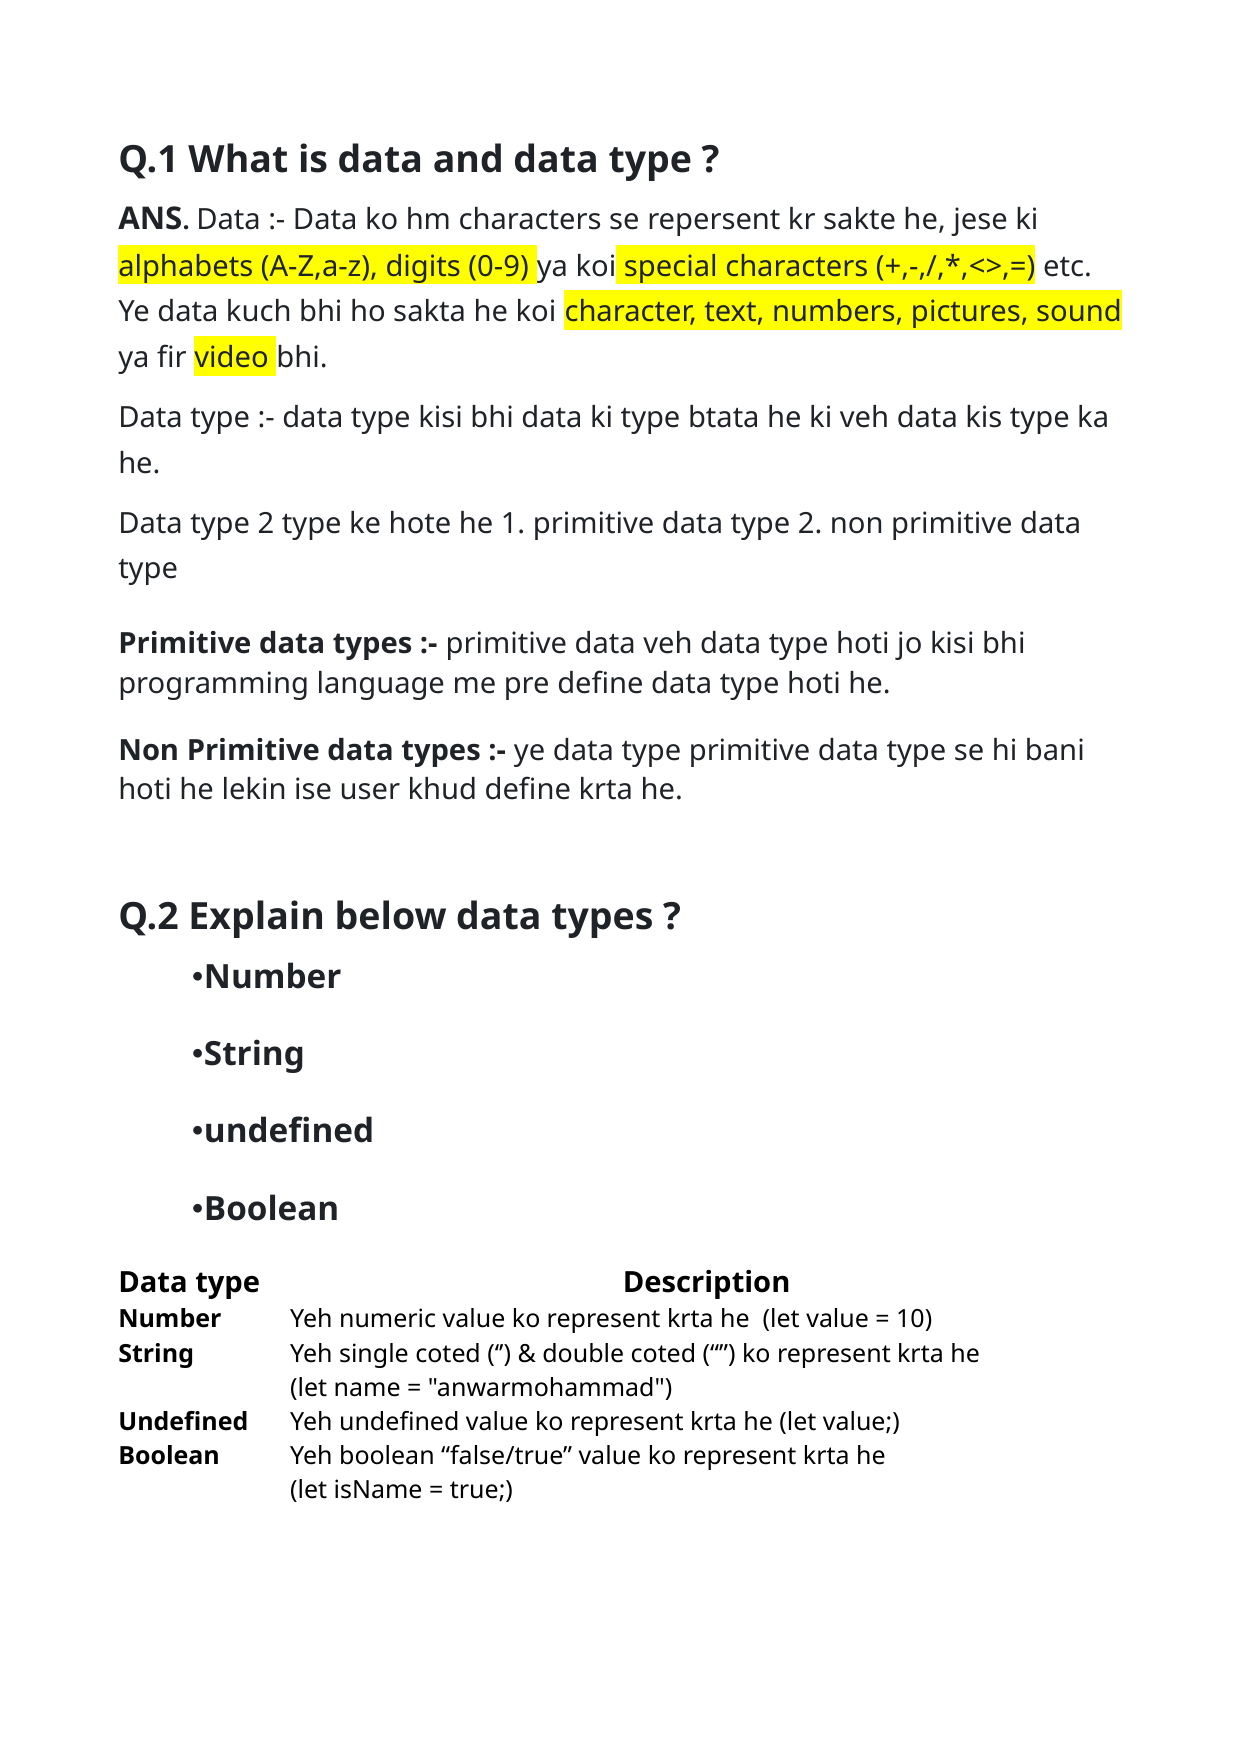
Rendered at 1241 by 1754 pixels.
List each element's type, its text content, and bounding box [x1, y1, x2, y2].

table_header Description [290, 1261, 1123, 1301]
table_cell Yeh undefined value ko represent krta he (let value;) [290, 1403, 1123, 1437]
table_cell Yeh single coted (‘’) & double coted (“”) ko represent krta he (let name = "anwarmohammad") [290, 1335, 1123, 1403]
list undefined [118, 1107, 1122, 1152]
table_cell Boolean [118, 1438, 290, 1506]
text Data type :- data type kisi bhi data ki type btata he ki veh data kis type ka he. [118, 396, 1122, 482]
subtitle Non Primitive data types :- ye data type primitive data type se hi bani hoti he lekin ise user khud define krta he. [118, 729, 1122, 808]
list String [118, 1030, 1122, 1075]
list Boolean [118, 1184, 1122, 1230]
table_cell Undefined [118, 1403, 290, 1437]
table_cell Number [118, 1301, 290, 1335]
list Number [118, 953, 1122, 998]
table_cell Yeh numeric value ko represent krta he (let value = 10) [290, 1301, 1123, 1335]
table_cell Yeh boolean “false/true” value ko represent krta he (let isName = true;) [290, 1438, 1123, 1506]
table_cell String [118, 1335, 290, 1403]
subtitle Primitive data types :- primitive data veh data type hoti jo kisi bhi programming language me pre define data type hoti he. [118, 622, 1122, 702]
text Data type 2 type ke hote he 1. primitive data type 2. non primitive data type [118, 502, 1122, 587]
text ANS. Data :- Data ko hm characters se repersent kr sakte he, jese ki alphabets (A-Z,a-z), digits (0-9) ya koi special characters (+,-,/,*,<>,=) etc. Ye data kuch bhi ho sakta he koi character, text, numbers, pictures, sound ya fir video bhi. [118, 196, 1122, 376]
table_header Data type [118, 1261, 290, 1301]
subtitle Q.2 Explain below data types ? [118, 889, 1122, 940]
subtitle Q.1 What is data and data type ? [118, 133, 1122, 184]
